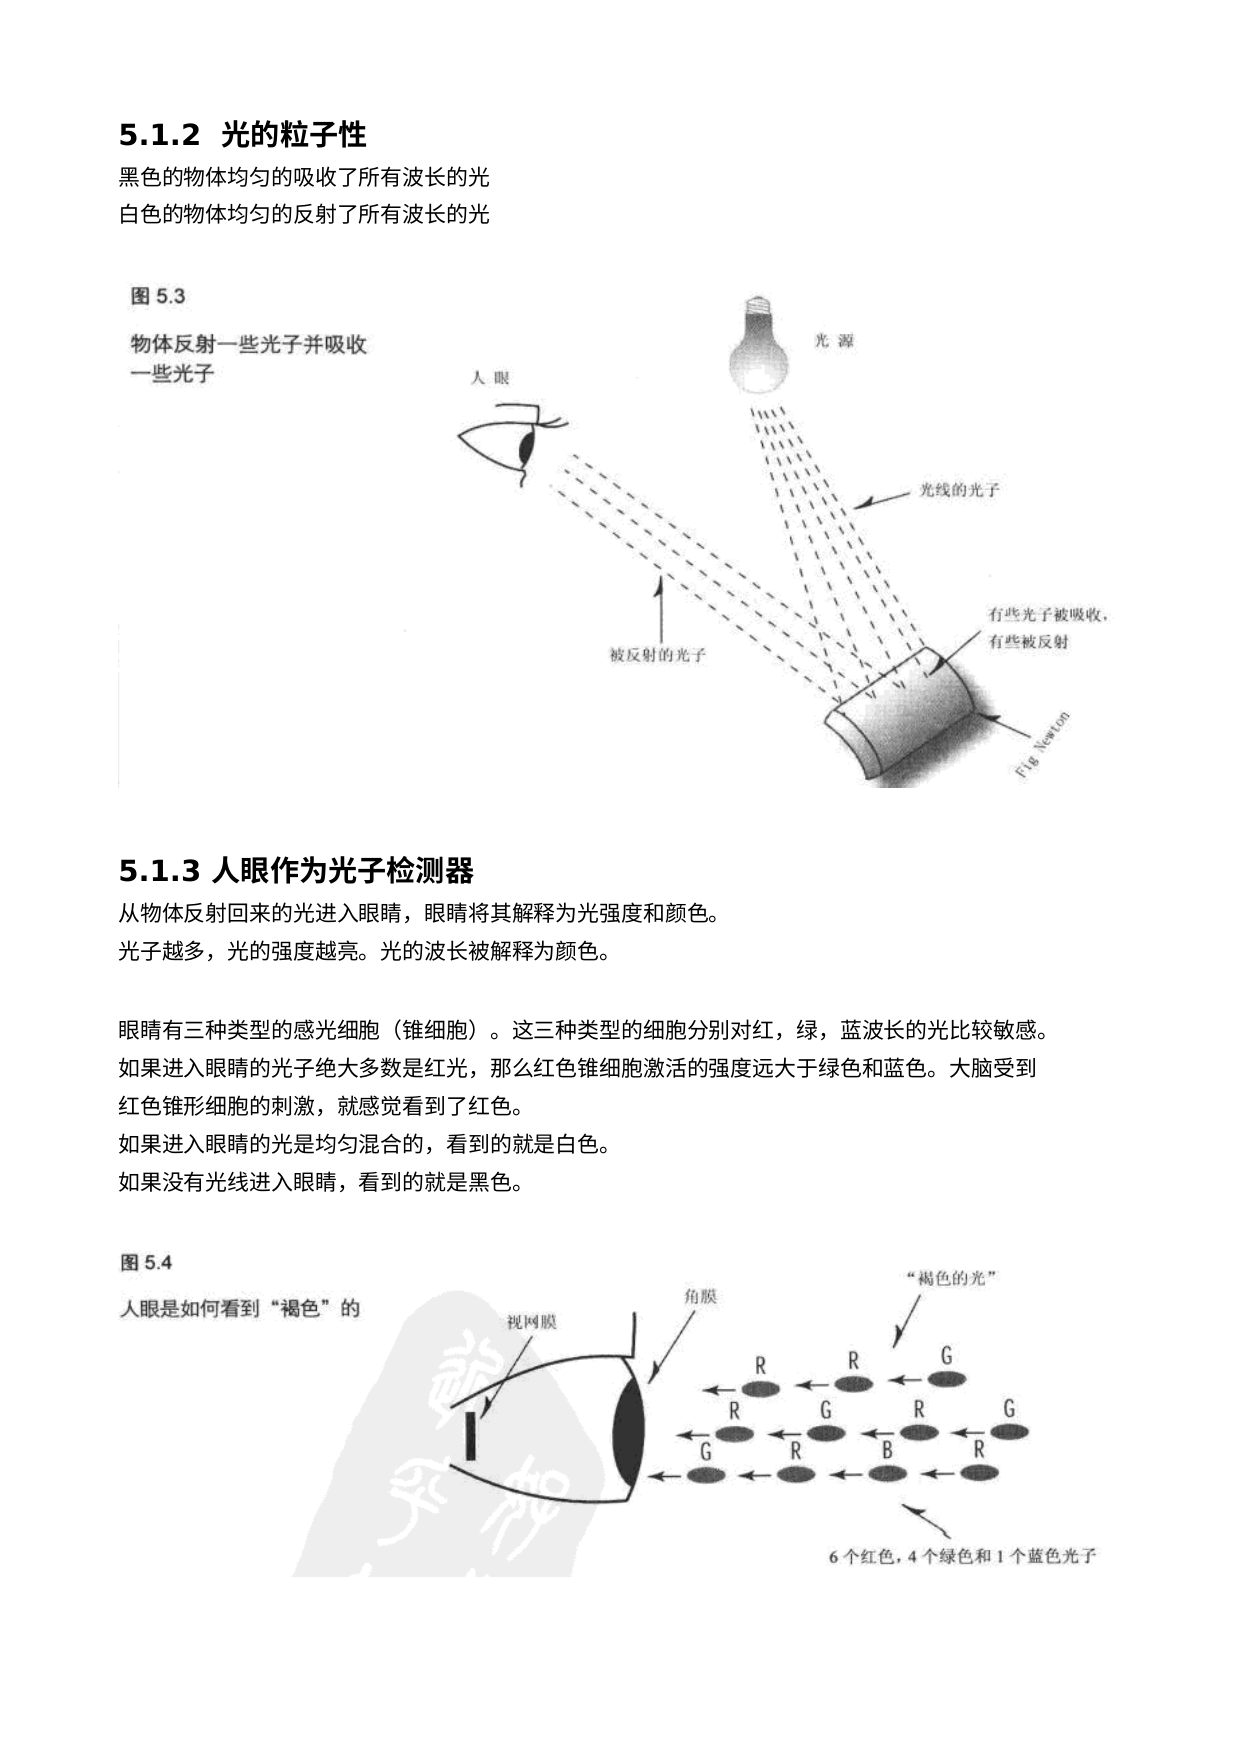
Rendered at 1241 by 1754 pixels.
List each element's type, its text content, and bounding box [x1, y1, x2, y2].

picture [118, 282, 1123, 788]
text 光子越多，光的强度越亮。光的波长被解释为颜色。 [118, 939, 1122, 964]
text 如果进入眼睛的光是均匀混合的，看到的就是白色。 [118, 1132, 1122, 1158]
text 眼睛有三种类型的感光细胞（锥细胞）。这三种类型的细胞分别对红，绿，蓝波长的光比较敏感。 [118, 1018, 1122, 1044]
subtitle 5.1.3 人眼作为光子检测器 [118, 854, 1122, 888]
text 黑色的物体均匀的吸收了所有波长的光 [118, 164, 1122, 190]
text 红色锥形细胞的刺激，就感觉看到了红色。 [118, 1094, 1122, 1120]
text 如果没有光线进入眼睛，看到的就是黑色。 [118, 1171, 1122, 1196]
text 从物体反射回来的光进入眼睛，眼睛将其解释为光强度和颜色。 [118, 901, 1122, 926]
subtitle 5.1.2 光的粒子性 [118, 118, 1122, 152]
text 白色的物体均匀的反射了所有波长的光 [118, 203, 1122, 228]
picture [118, 1250, 1123, 1577]
text 如果进入眼睛的光子绝大多数是红光，那么红色锥细胞激活的强度远大于绿色和蓝色。大脑受到 [118, 1056, 1122, 1082]
